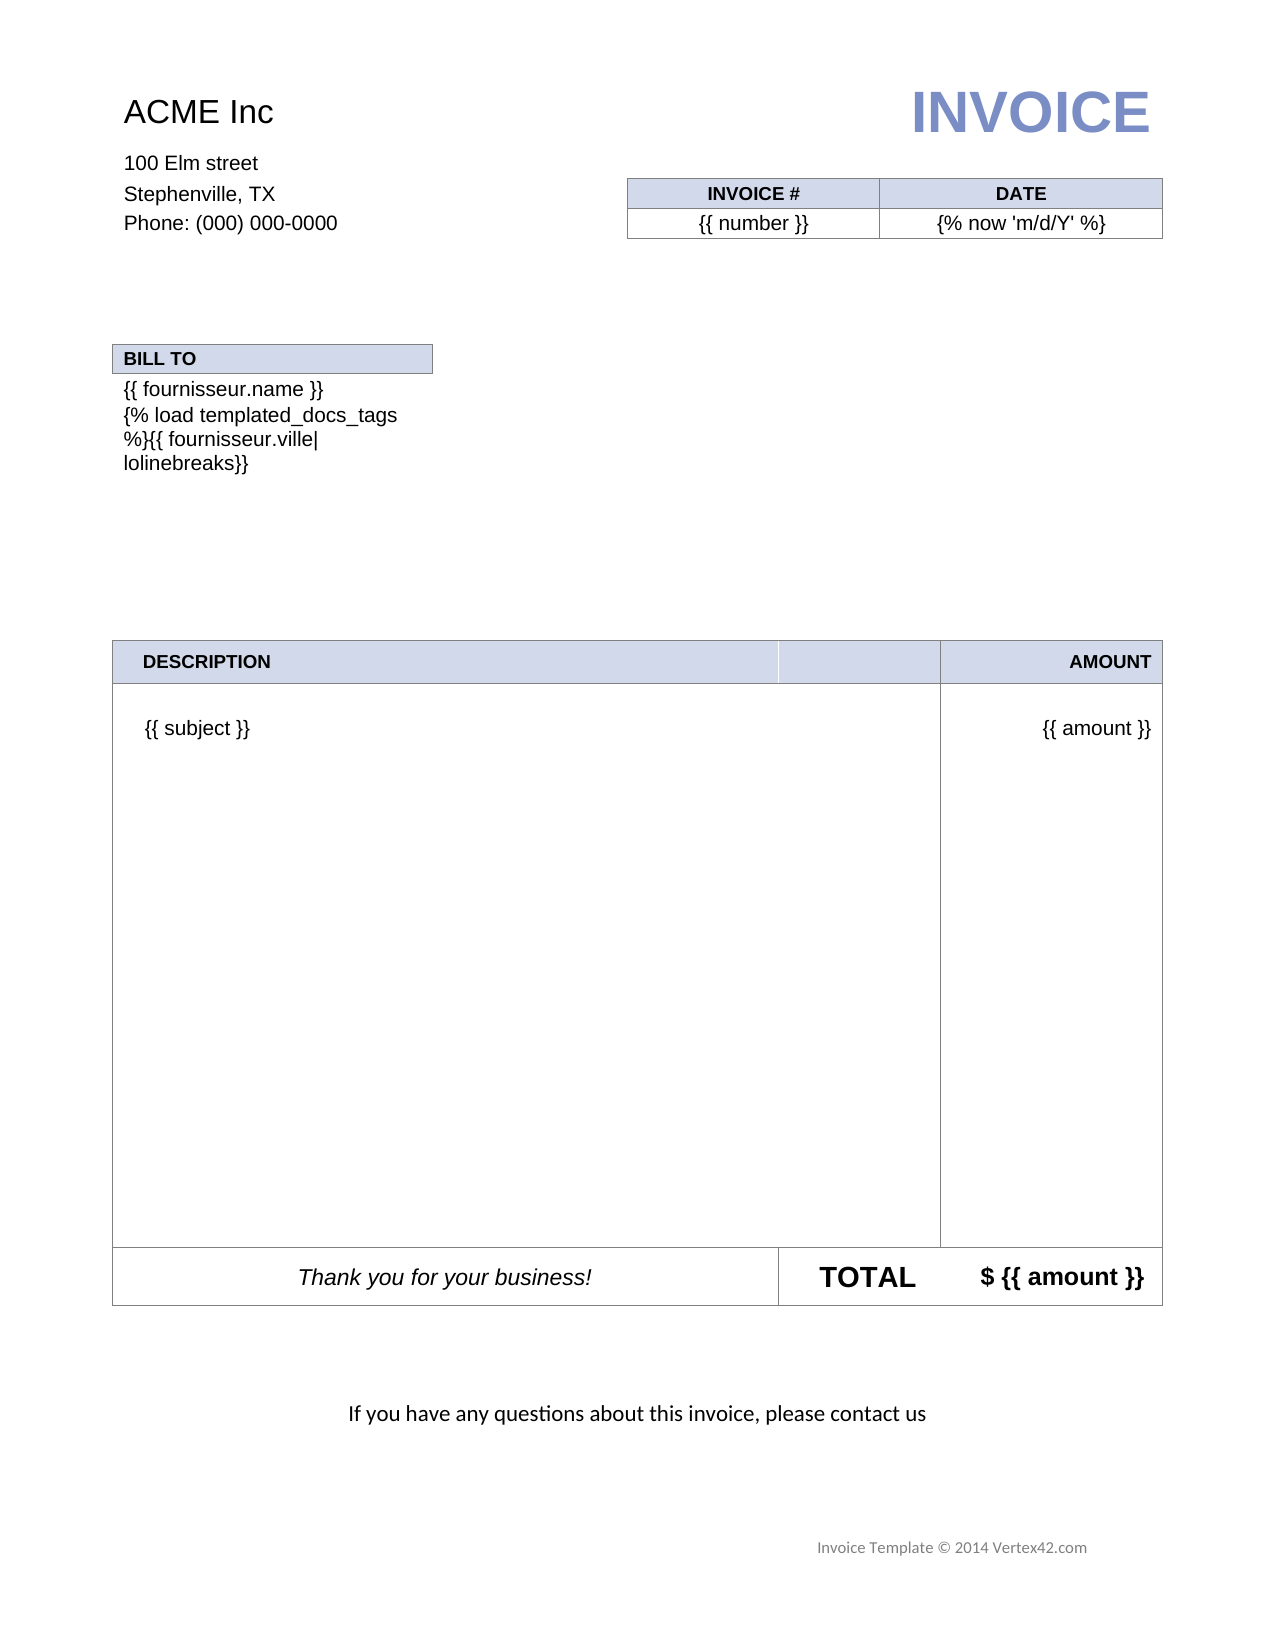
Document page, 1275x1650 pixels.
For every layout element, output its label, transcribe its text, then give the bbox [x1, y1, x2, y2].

table_cell [779, 831, 940, 861]
table_cell [628, 239, 880, 267]
table_cell [113, 743, 778, 772]
table_cell [779, 1010, 940, 1039]
table_cell {% load templated_docs_tags %}{{ fournisseur.ville|lolinebreaks}} [112, 403, 433, 475]
table_cell 100 Elm street [113, 149, 627, 178]
table_cell [113, 921, 778, 950]
table_cell [941, 1010, 1162, 1039]
table_cell [112, 534, 433, 564]
table_cell [113, 1010, 778, 1039]
table_cell [779, 1099, 940, 1128]
table_cell [941, 1188, 1162, 1217]
table_cell [112, 475, 433, 504]
table_cell [941, 950, 1162, 980]
table_cell Phone: (000) 000-0000 [113, 208, 627, 237]
table_cell [779, 1218, 940, 1247]
table_cell [941, 831, 1162, 861]
table_cell [779, 684, 940, 713]
table_cell [941, 743, 1162, 772]
table_cell $ {{ amount }} [940, 1248, 1162, 1305]
table_header BILL TO [113, 345, 432, 373]
table_cell [112, 564, 433, 593]
table_cell [779, 980, 940, 1009]
table_cell [941, 684, 1162, 713]
table_cell [113, 772, 778, 802]
table_cell [779, 1069, 940, 1099]
table_cell [113, 950, 778, 980]
table_cell [941, 861, 1162, 891]
table_cell [941, 891, 1162, 921]
table_cell [113, 1069, 778, 1099]
table_cell [113, 1039, 778, 1069]
table_header ACME Inc [113, 75, 627, 148]
table_cell {{ subject }} [113, 713, 778, 742]
table_cell INVOICE # [628, 179, 879, 208]
table_cell [941, 980, 1162, 1009]
table_cell {% now 'm/d/Y' %} [880, 209, 1162, 237]
table_cell [941, 802, 1162, 831]
table_cell [779, 1128, 940, 1158]
table_cell [779, 743, 940, 772]
table_cell [779, 950, 940, 980]
table_cell [113, 1128, 778, 1158]
table_cell [941, 1099, 1162, 1128]
table_cell [779, 1158, 940, 1188]
table_cell [941, 1158, 1162, 1188]
table_cell [628, 267, 880, 297]
table_cell [880, 267, 1162, 297]
table_cell [628, 149, 880, 178]
table_cell [779, 772, 940, 802]
table_cell Thank you for your business! [113, 1248, 778, 1305]
table_cell [779, 1039, 940, 1069]
table_cell [113, 684, 778, 713]
table_cell [880, 149, 1162, 178]
table_cell TOTAL [779, 1248, 940, 1305]
table_cell [113, 891, 778, 921]
table_cell [113, 267, 627, 297]
table_header DESCRIPTION [113, 641, 778, 683]
table_cell DATE [880, 179, 1162, 208]
table_header INVOICE [880, 75, 1162, 148]
table_cell [779, 1188, 940, 1217]
table_cell [113, 831, 778, 861]
table_cell [113, 1218, 778, 1247]
table_cell [113, 1099, 778, 1128]
table_cell [941, 1128, 1162, 1158]
text If you have any questions about this invoice, please contact us [112, 1399, 1162, 1427]
table_cell [779, 802, 940, 831]
table_cell [779, 713, 940, 742]
table_cell [941, 1069, 1162, 1099]
table_cell Stephenville, TX [113, 178, 627, 208]
table_header [628, 75, 880, 148]
table_header [779, 641, 940, 683]
table_cell [880, 239, 1162, 267]
table_cell [113, 1188, 778, 1217]
table_cell [113, 238, 627, 267]
table_cell {{ fournisseur.name }} [112, 374, 433, 403]
table_header AMOUNT [941, 641, 1162, 683]
table_cell {{ number }} [628, 209, 879, 237]
table_cell [113, 802, 778, 831]
table_cell [113, 980, 778, 1009]
table_cell [113, 861, 778, 891]
table_cell {{ amount }} [941, 713, 1162, 742]
table_cell [779, 891, 940, 921]
table_cell [779, 861, 940, 891]
table_cell [779, 921, 940, 950]
table_cell [941, 1218, 1162, 1247]
table_cell [941, 772, 1162, 802]
table_cell [941, 921, 1162, 950]
table_cell [941, 1039, 1162, 1069]
table_cell [113, 1158, 778, 1188]
table_cell [112, 504, 433, 534]
